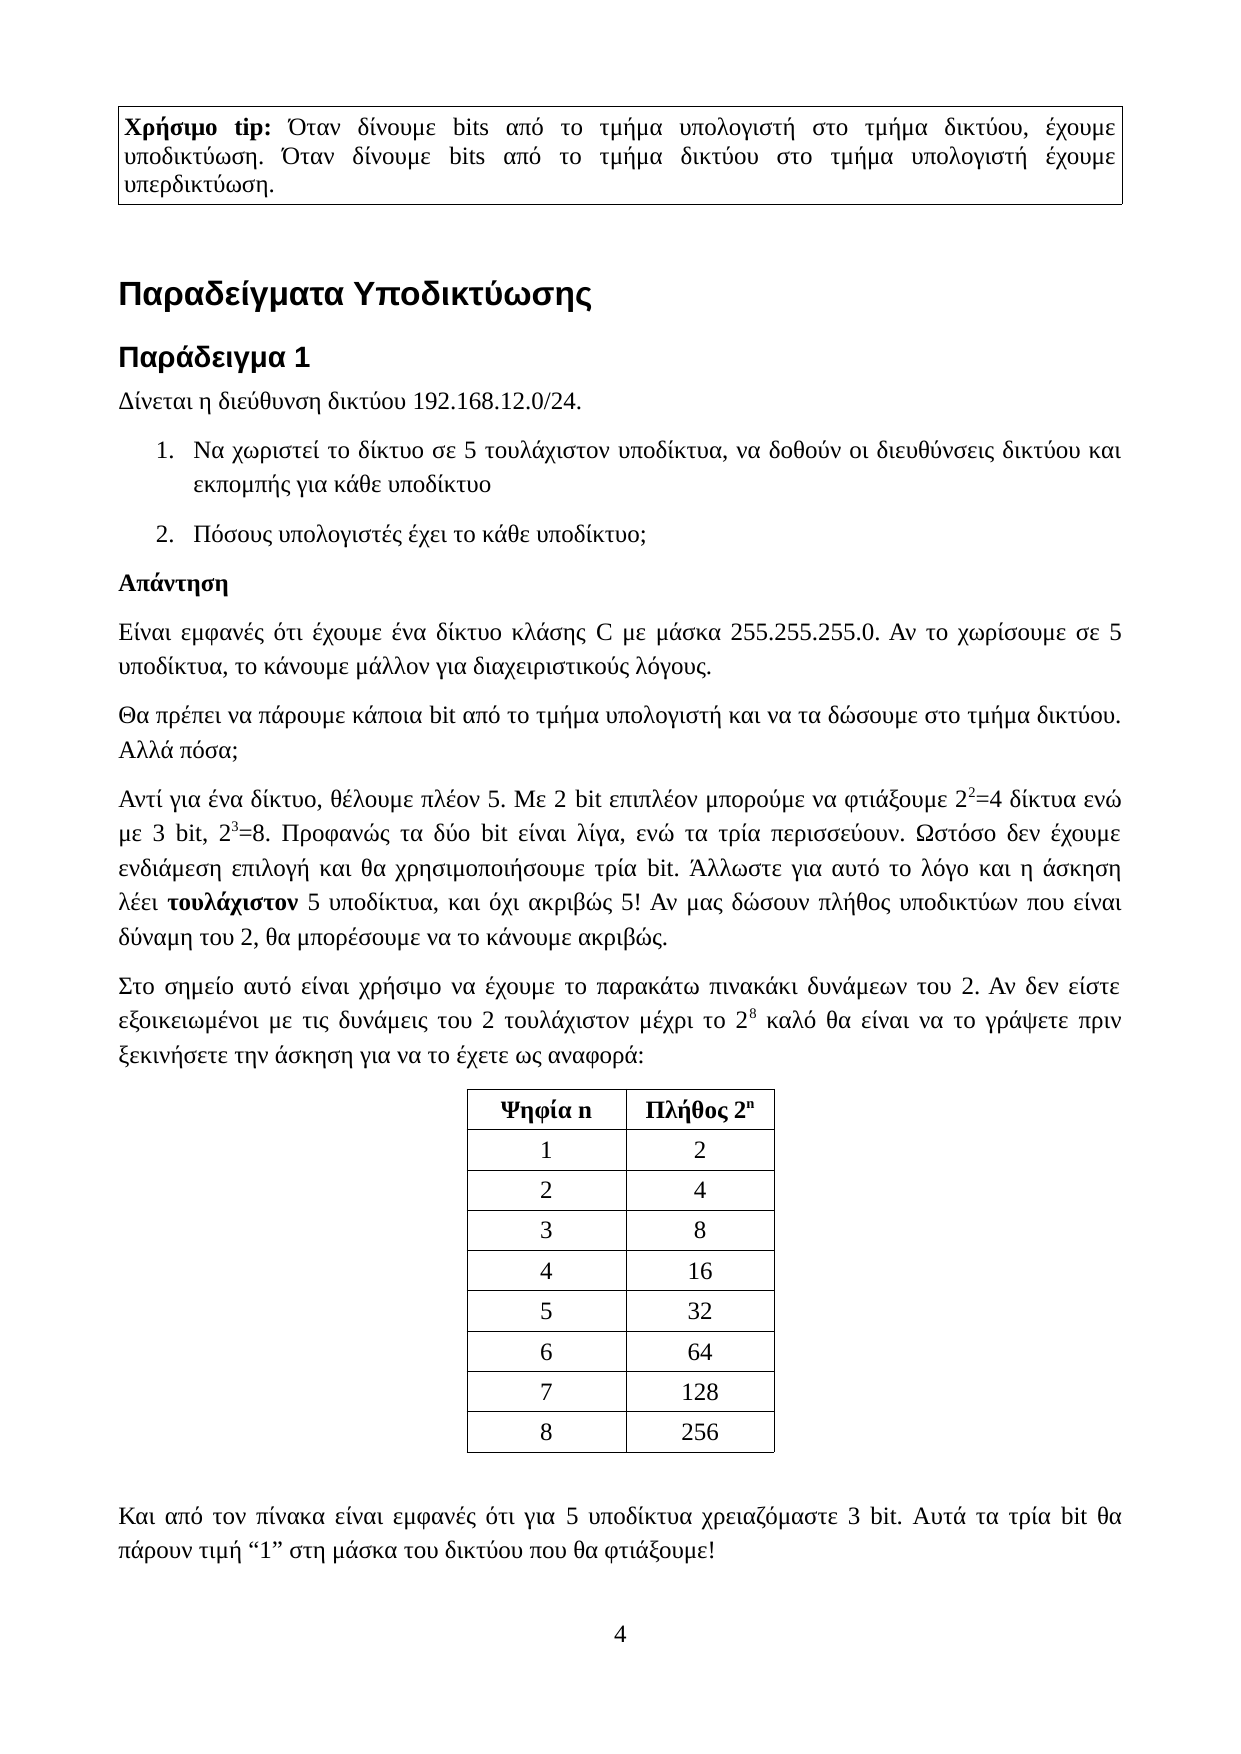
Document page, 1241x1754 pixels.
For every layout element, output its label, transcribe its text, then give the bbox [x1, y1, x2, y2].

text Και από τον πίνακα είναι εμφανές ότι για 5 υποδίκτυα χρειαζόμαστε 3 bit. Αυτά τα τρία bit θα πάρουν τιμή “1” στη μάσκα του δικτύου που θα φτιάξουμε! [118, 1501, 1122, 1564]
table_cell 1 [468, 1130, 626, 1169]
table_cell 6 [468, 1332, 626, 1371]
text Θα πρέπει να πάρουμε κάποια bit από το τμήμα υπολογιστή και να τα δώσουμε στο τμήμα δικτύου. Αλλά πόσα; [118, 700, 1122, 763]
table_cell 7 [468, 1372, 626, 1411]
table_cell 5 [468, 1291, 626, 1331]
table_cell 256 [627, 1412, 774, 1452]
table_cell 4 [627, 1171, 774, 1210]
table_cell 8 [468, 1412, 626, 1452]
text Είναι εμφανές ότι έχουμε ένα δίκτυο κλάσης C με μάσκα 255.255.255.0. Αν το χωρίσουμε σε 5 υποδίκτυα, το κάνουμε μάλλον για διαχειριστικούς λόγους. [118, 617, 1122, 680]
list Να χωριστεί το δίκτυο σε 5 τουλάχιστον υποδίκτυα, να δοθούν οι διευθύνσεις δικτύου και εκπομπής για κάθε υποδίκτυο [156, 435, 1122, 498]
table_cell 2 [468, 1171, 626, 1210]
table_cell 4 [468, 1251, 626, 1290]
table_header Ψηφία n [468, 1090, 626, 1129]
text Απάντηση [118, 568, 1122, 596]
subtitle Παραδείγματα Υποδικτύωσης [118, 274, 1122, 313]
table_cell 128 [627, 1372, 774, 1411]
table_cell 16 [627, 1251, 774, 1290]
table_cell 32 [627, 1291, 774, 1331]
list Πόσους υπολογιστές έχει το κάθε υποδίκτυο; [156, 519, 1122, 547]
table_cell 3 [468, 1211, 626, 1250]
text Στο σημείο αυτό είναι χρήσιμο να έχουμε το παρακάτω πινακάκι δυνάμεων του 2. Αν δεν είστε εξοικειωμένοι με τις δυνάμεις του 2 τουλάχιστον μέχρι το 28 καλό θα είναι να το γράψετε πριν ξεκινήσετε την άσκηση για να το έχετε ως αναφορά: [118, 971, 1122, 1068]
table_header Πλήθος 2n [627, 1090, 774, 1129]
table_cell 2 [627, 1130, 774, 1169]
table_cell 8 [627, 1211, 774, 1250]
text Δίνεται η διεύθυνση δικτύου 192.168.12.0/24. [118, 386, 1122, 415]
text Αντί για ένα δίκτυο, θέλουμε πλέον 5. Με 2 bit επιπλέον μπορούμε να φτιάξουμε 22=4 δίκτυα ενώ με 3 bit, 23=8. Προφανώς τα δύο bit είναι λίγα, ενώ τα τρία περισσεύουν. Ωστόσο δεν έχουμε ενδιάμεση επιλογή και θα χρησιμοποιήσουμε τρία bit. Άλλωστε για αυτό το λόγο και η άσκηση λέει τουλάχιστον 5 υποδίκτυα, και όχι ακριβώς 5! Αν μας δώσουν πλήθος υποδικτύων που είναι δύναμη του 2, θα μπορέσουμε να το κάνουμε ακριβώς. [118, 784, 1122, 951]
table_cell 64 [627, 1332, 774, 1371]
table_header Χρήσιμο tip: Όταν δίνουμε bits από το τμήμα υπολογιστή στο τμήμα δικτύου, έχουμε υποδικτύωση. Όταν δίνουμε bits από το τμήμα δικτύου στο τμήμα υπολογιστή έχουμε υπερδικτύωση. [119, 107, 1122, 204]
subtitle Παράδειγμα 1 [118, 340, 1122, 373]
